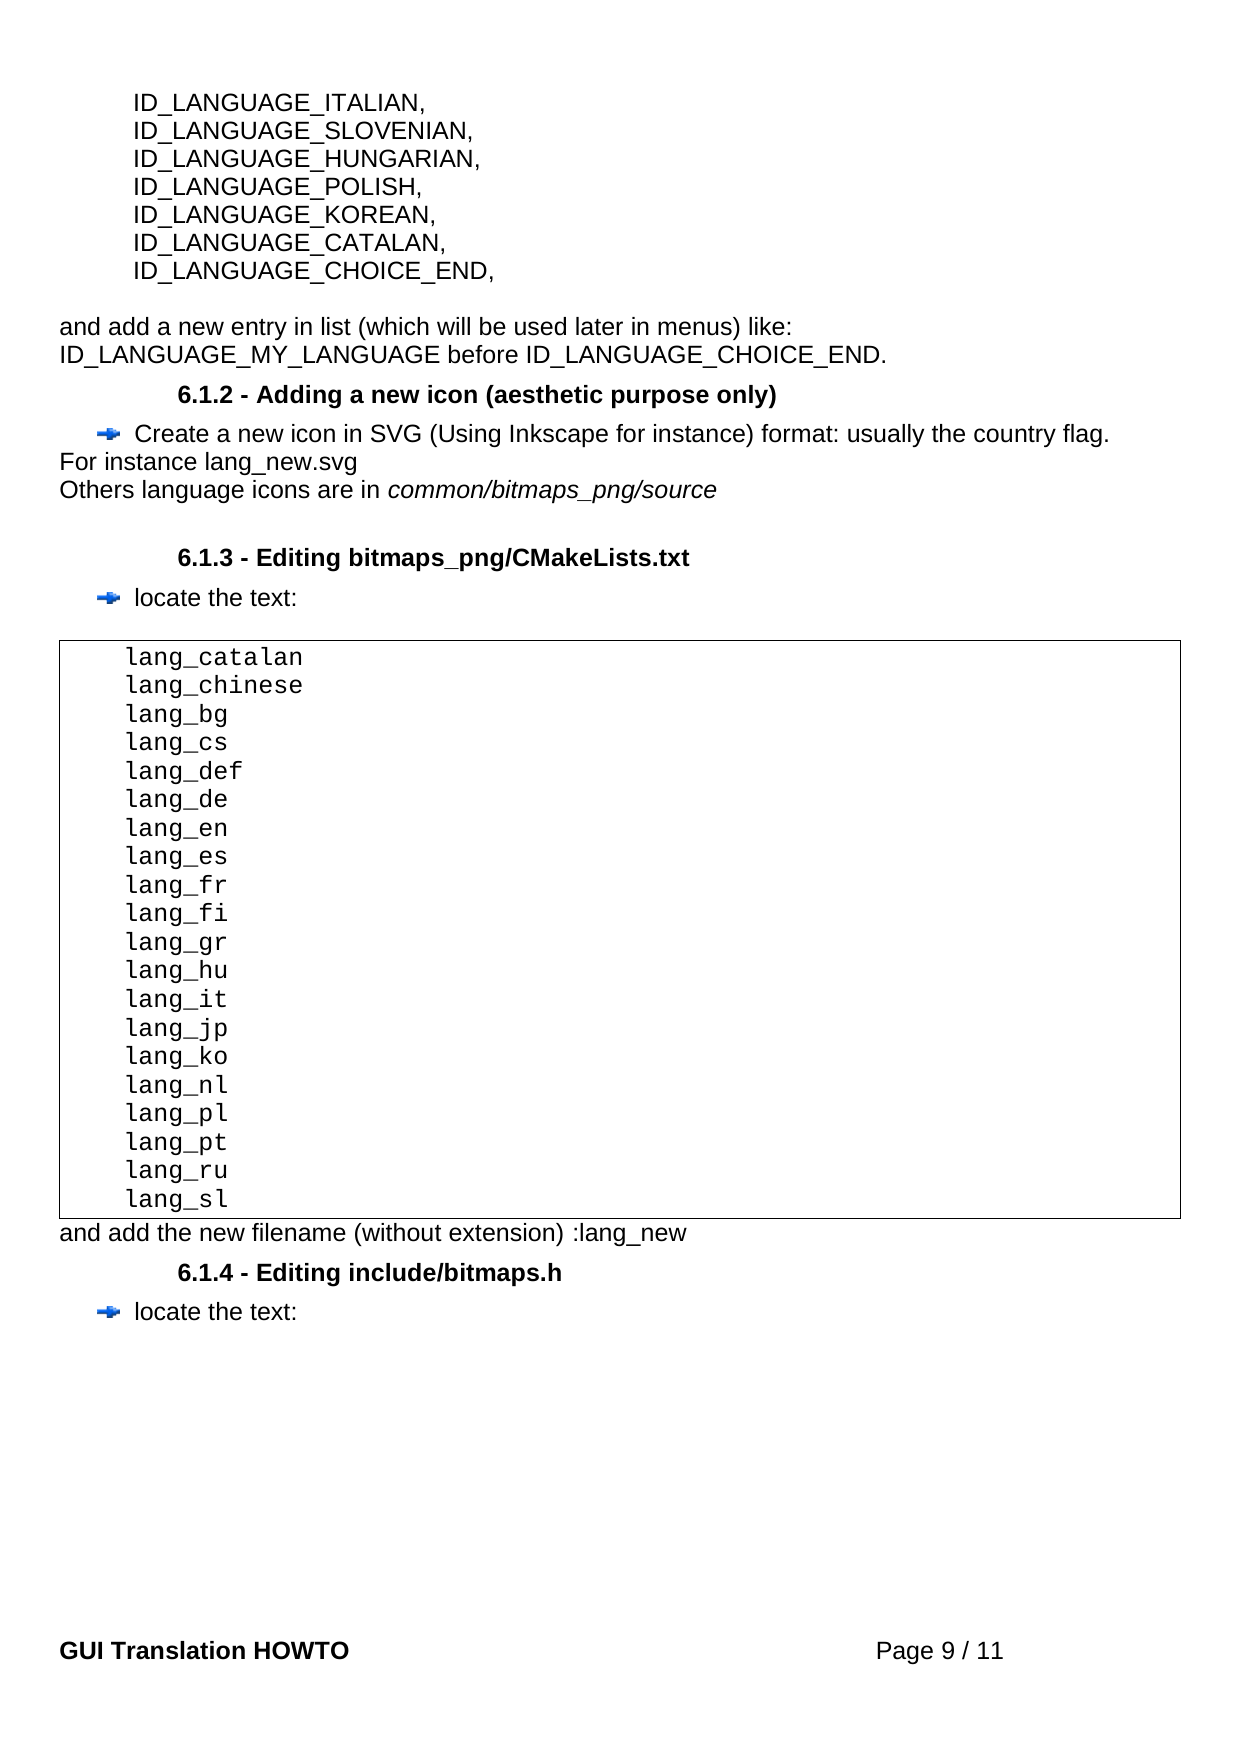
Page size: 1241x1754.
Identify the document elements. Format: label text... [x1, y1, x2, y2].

subtitle Editing include/bitmaps.h [177, 1258, 1181, 1287]
text For instance lang_new.svg [59, 448, 1181, 476]
list Create a new icon in SVG (Using Inkscape for instance) format: usually the country flag. [97, 420, 1181, 448]
text ID_LANGUAGE_CHOICE_END, [59, 257, 1181, 285]
text ID_LANGUAGE_HUNGARIAN, [59, 144, 1181, 173]
text lang_catalan lang_chinese lang_bg lang_cs lang_def lang_de lang_en lang_es lang_fr lang_fi lang_gr lang_hu lang_it lang_jp lang_ko lang_nl lang_pl lang_pt lang_ru lang_sl [60, 641, 1180, 1218]
text ID_LANGUAGE_POLISH, [59, 173, 1181, 201]
text ID_LANGUAGE_KOREAN, [59, 201, 1181, 229]
text ID_LANGUAGE_ITALIAN, [59, 88, 1181, 117]
list locate the text: [97, 584, 1181, 612]
subtitle Editing bitmaps_png/CMakeLists.txt [177, 544, 1181, 572]
text ID_LANGUAGE_MY_LANGUAGE before ID_LANGUAGE_CHOICE_END. [59, 341, 1181, 369]
subtitle Adding a new icon (aesthetic purpose only) [177, 381, 1181, 408]
text ID_LANGUAGE_SLOVENIAN, [59, 117, 1181, 144]
text and add a new entry in list (which will be used later in menus) like: [59, 313, 1181, 341]
picture [97, 1306, 120, 1318]
picture [97, 592, 120, 604]
picture [97, 428, 120, 440]
text and add the new filename (without extension) :lang_new [59, 1219, 1181, 1247]
text Others language icons are in common/bitmaps_png/source [59, 476, 1181, 504]
text ID_LANGUAGE_CATALAN, [59, 229, 1181, 257]
list locate the text: [97, 1298, 1181, 1326]
